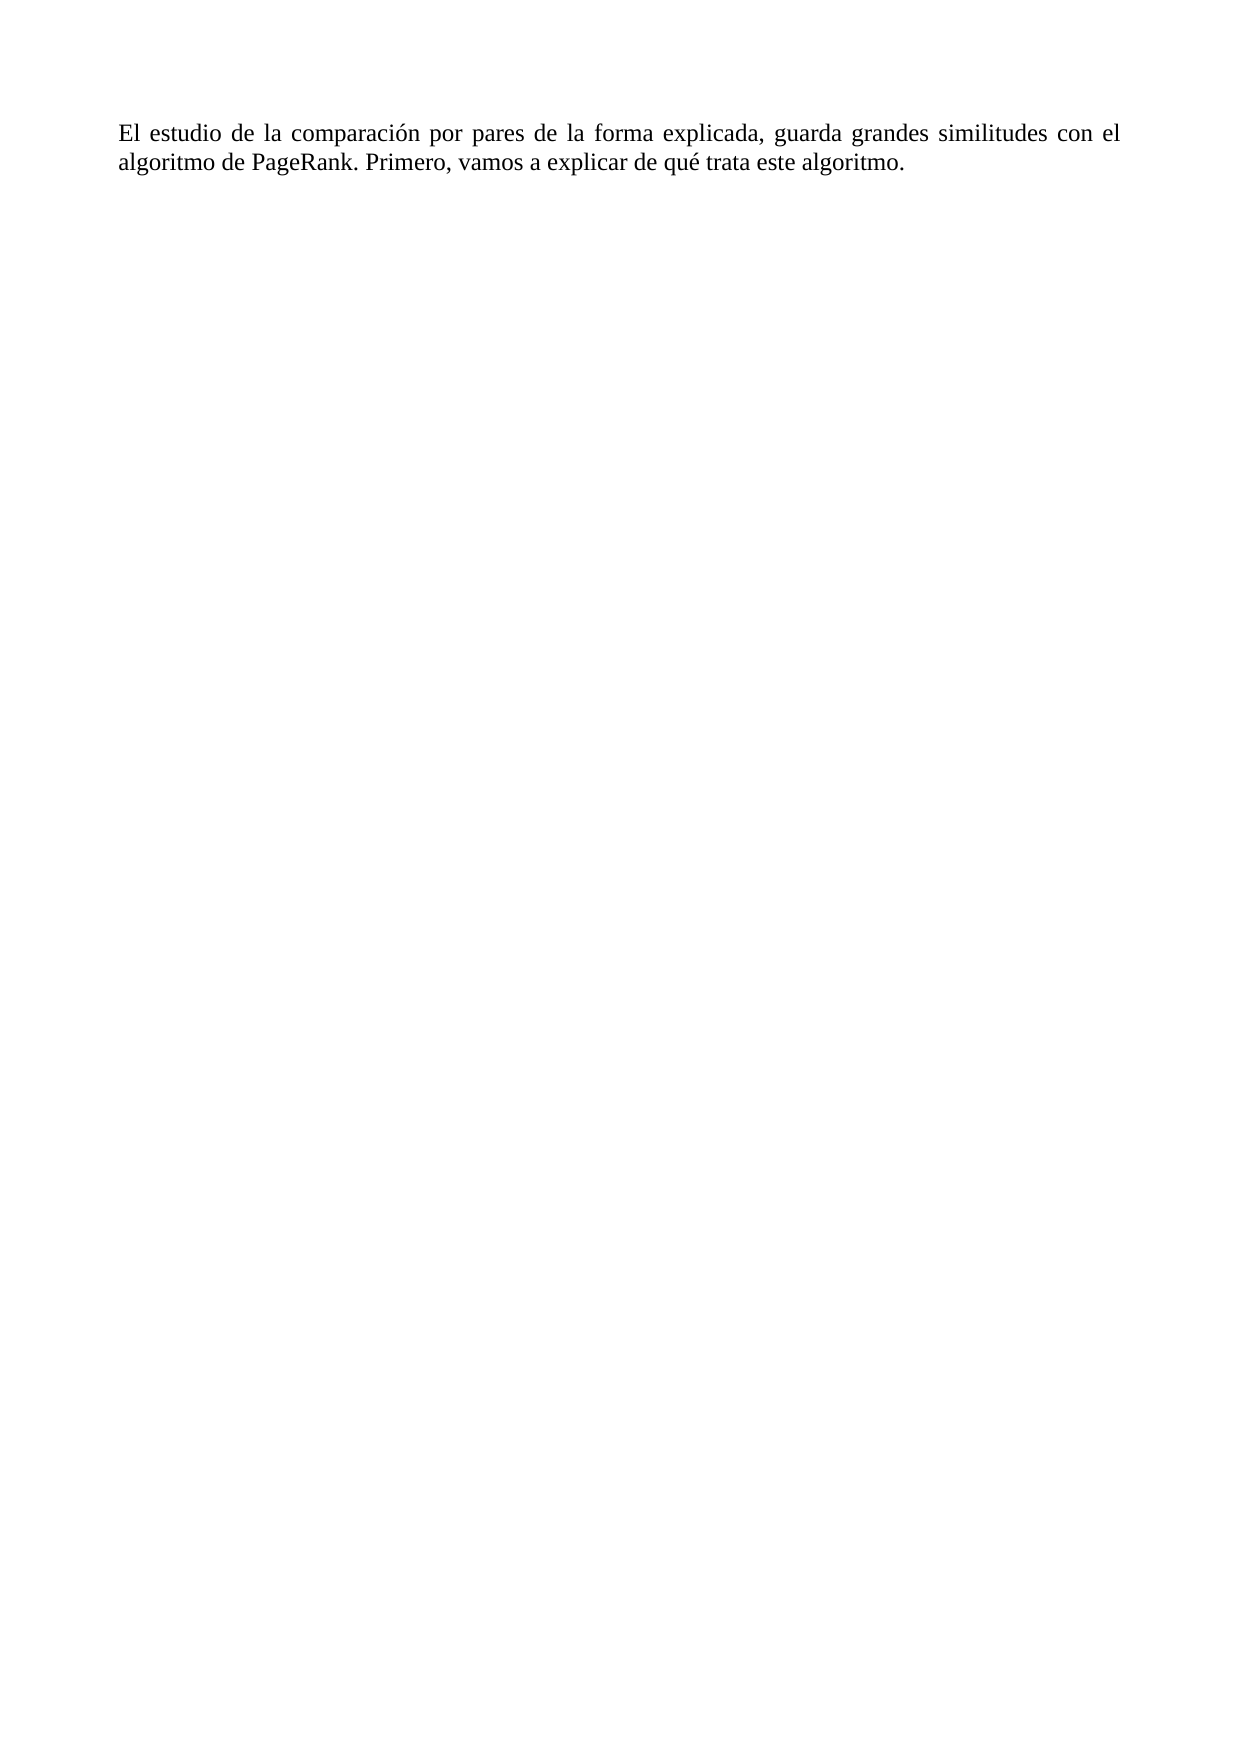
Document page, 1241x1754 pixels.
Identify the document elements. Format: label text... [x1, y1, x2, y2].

text El estudio de la comparación por pares de la forma explicada, guarda grandes similitudes con el algoritmo de PageRank. Primero, vamos a explicar de qué trata este algoritmo. [118, 118, 1122, 176]
